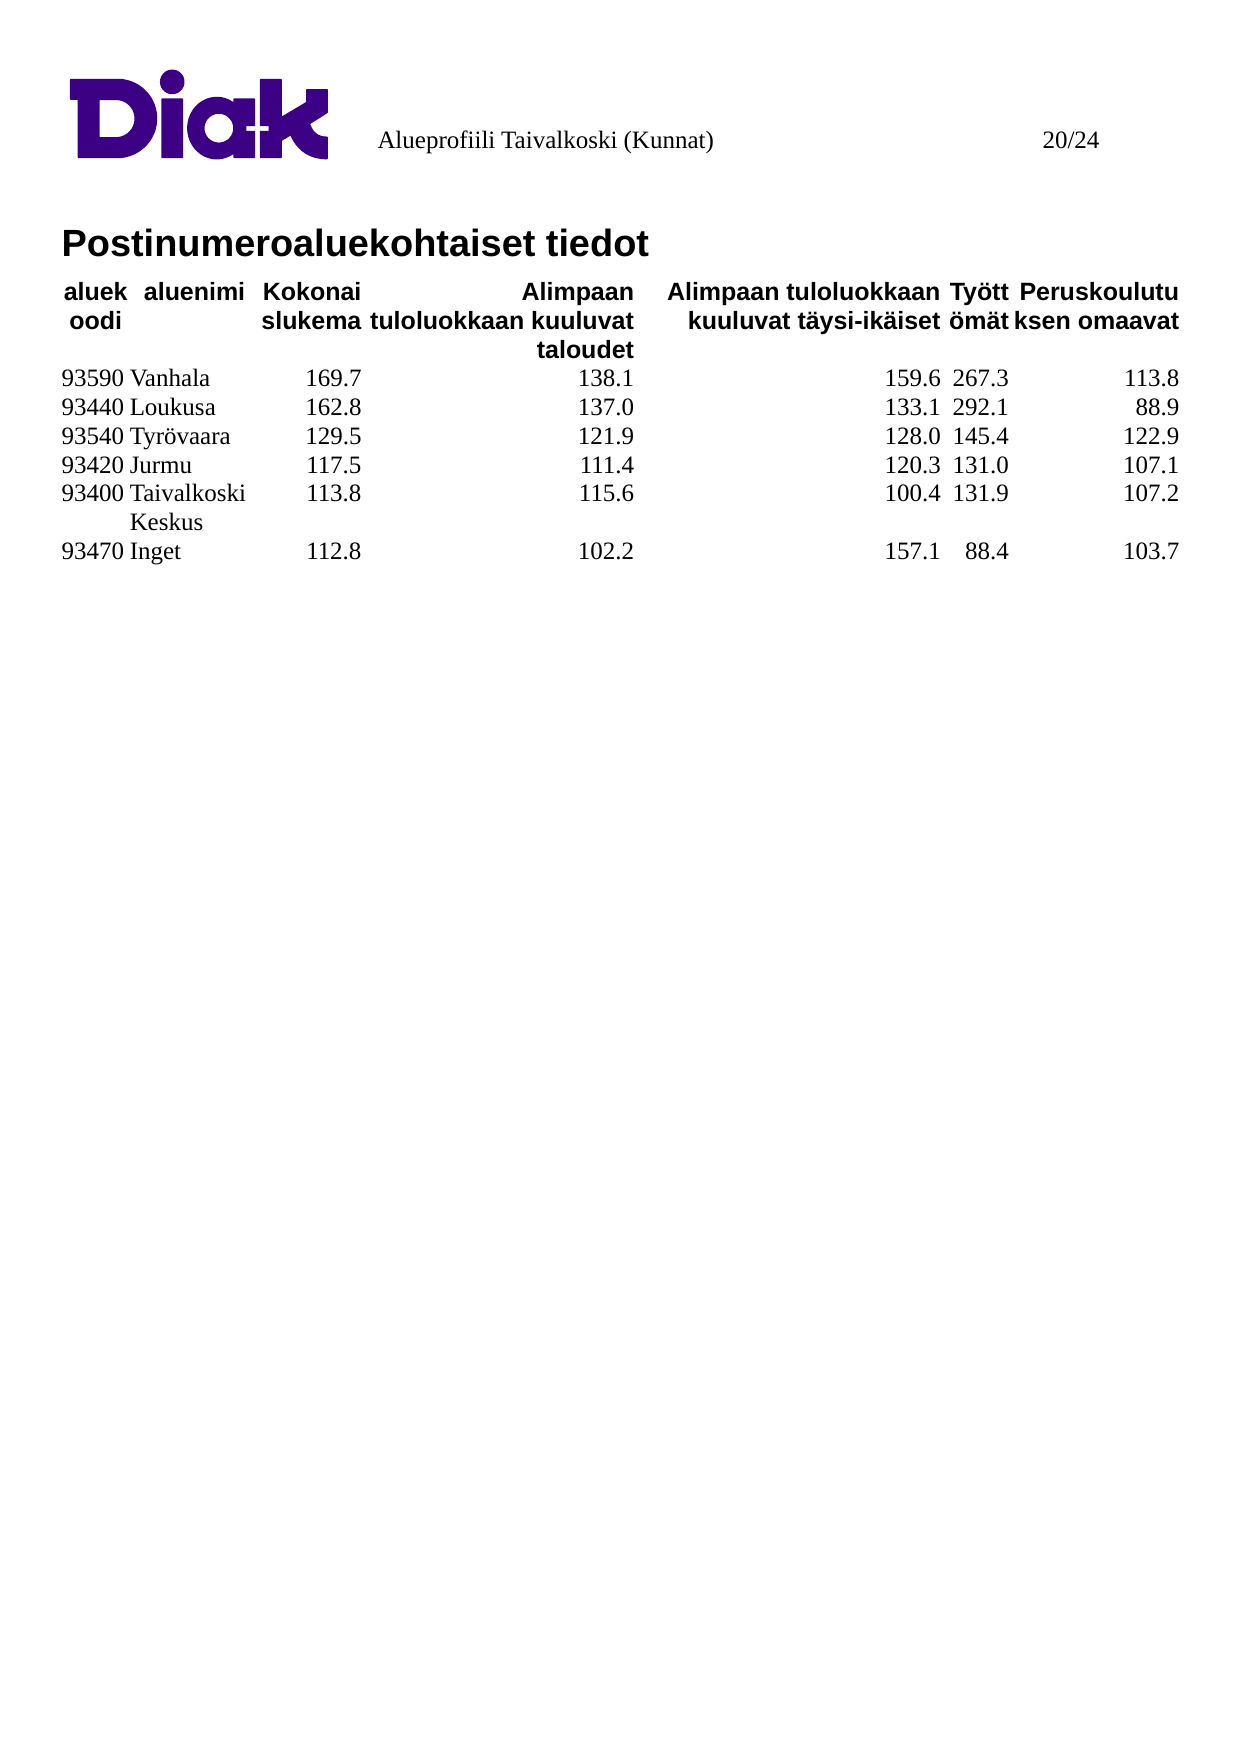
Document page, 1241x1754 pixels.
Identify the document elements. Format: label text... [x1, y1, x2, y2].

table_cell 103.7 [1009, 536, 1179, 565]
table_cell 138.1 [361, 364, 634, 392]
table_cell 292.1 [941, 392, 1009, 421]
table_cell Vanhala [130, 364, 259, 392]
subtitle Postinumeroaluekohtaiset tiedot [61, 221, 1179, 265]
table_cell 117.5 [259, 450, 361, 478]
table_cell 145.4 [941, 421, 1009, 450]
table_cell 120.3 [634, 450, 941, 478]
table_cell Jurmu [130, 450, 259, 478]
table_header Kokonaislukema [259, 277, 361, 363]
table_cell 131.9 [941, 479, 1009, 536]
table_header Alimpaan tuloluokkaan kuuluvat taloudet [361, 277, 634, 363]
table_cell Tyrövaara [130, 421, 259, 450]
table_cell Loukusa [130, 392, 259, 421]
table_cell Inget [130, 536, 259, 565]
table_header aluenimi [130, 277, 259, 363]
table_header Työttömät [941, 277, 1009, 363]
table_cell 137.0 [361, 392, 634, 421]
table_cell 93470 [61, 536, 129, 565]
table_cell 128.0 [634, 421, 941, 450]
table_cell 102.2 [361, 536, 634, 565]
table_header Alimpaan tuloluokkaan kuuluvat täysi-ikäiset [634, 277, 941, 363]
table_cell 113.8 [259, 479, 361, 536]
table_cell 93400 [61, 479, 129, 536]
table_cell 159.6 [634, 364, 941, 392]
table_cell 107.2 [1009, 479, 1179, 536]
table_cell 115.6 [361, 479, 634, 536]
table_cell 169.7 [259, 364, 361, 392]
table_cell 100.4 [634, 479, 941, 536]
table_cell 157.1 [634, 536, 941, 565]
table_cell 93440 [61, 392, 129, 421]
table_cell 88.9 [1009, 392, 1179, 421]
table_header aluekoodi [61, 277, 129, 363]
table_cell 267.3 [941, 364, 1009, 392]
table_cell 93590 [61, 364, 129, 392]
table_cell 121.9 [361, 421, 634, 450]
table_header Peruskoulutuksen omaavat [1009, 277, 1179, 363]
table_cell 122.9 [1009, 421, 1179, 450]
table_cell 113.8 [1009, 364, 1179, 392]
table_cell 129.5 [259, 421, 361, 450]
table_cell 88.4 [941, 536, 1009, 565]
table_cell 111.4 [361, 450, 634, 478]
table_cell 131.0 [941, 450, 1009, 478]
table_cell 162.8 [259, 392, 361, 421]
table_cell Taivalkoski Keskus [130, 479, 259, 536]
table_cell 93420 [61, 450, 129, 478]
table_cell 112.8 [259, 536, 361, 565]
table_cell 107.1 [1009, 450, 1179, 478]
table_cell 93540 [61, 421, 129, 450]
table_cell 133.1 [634, 392, 941, 421]
